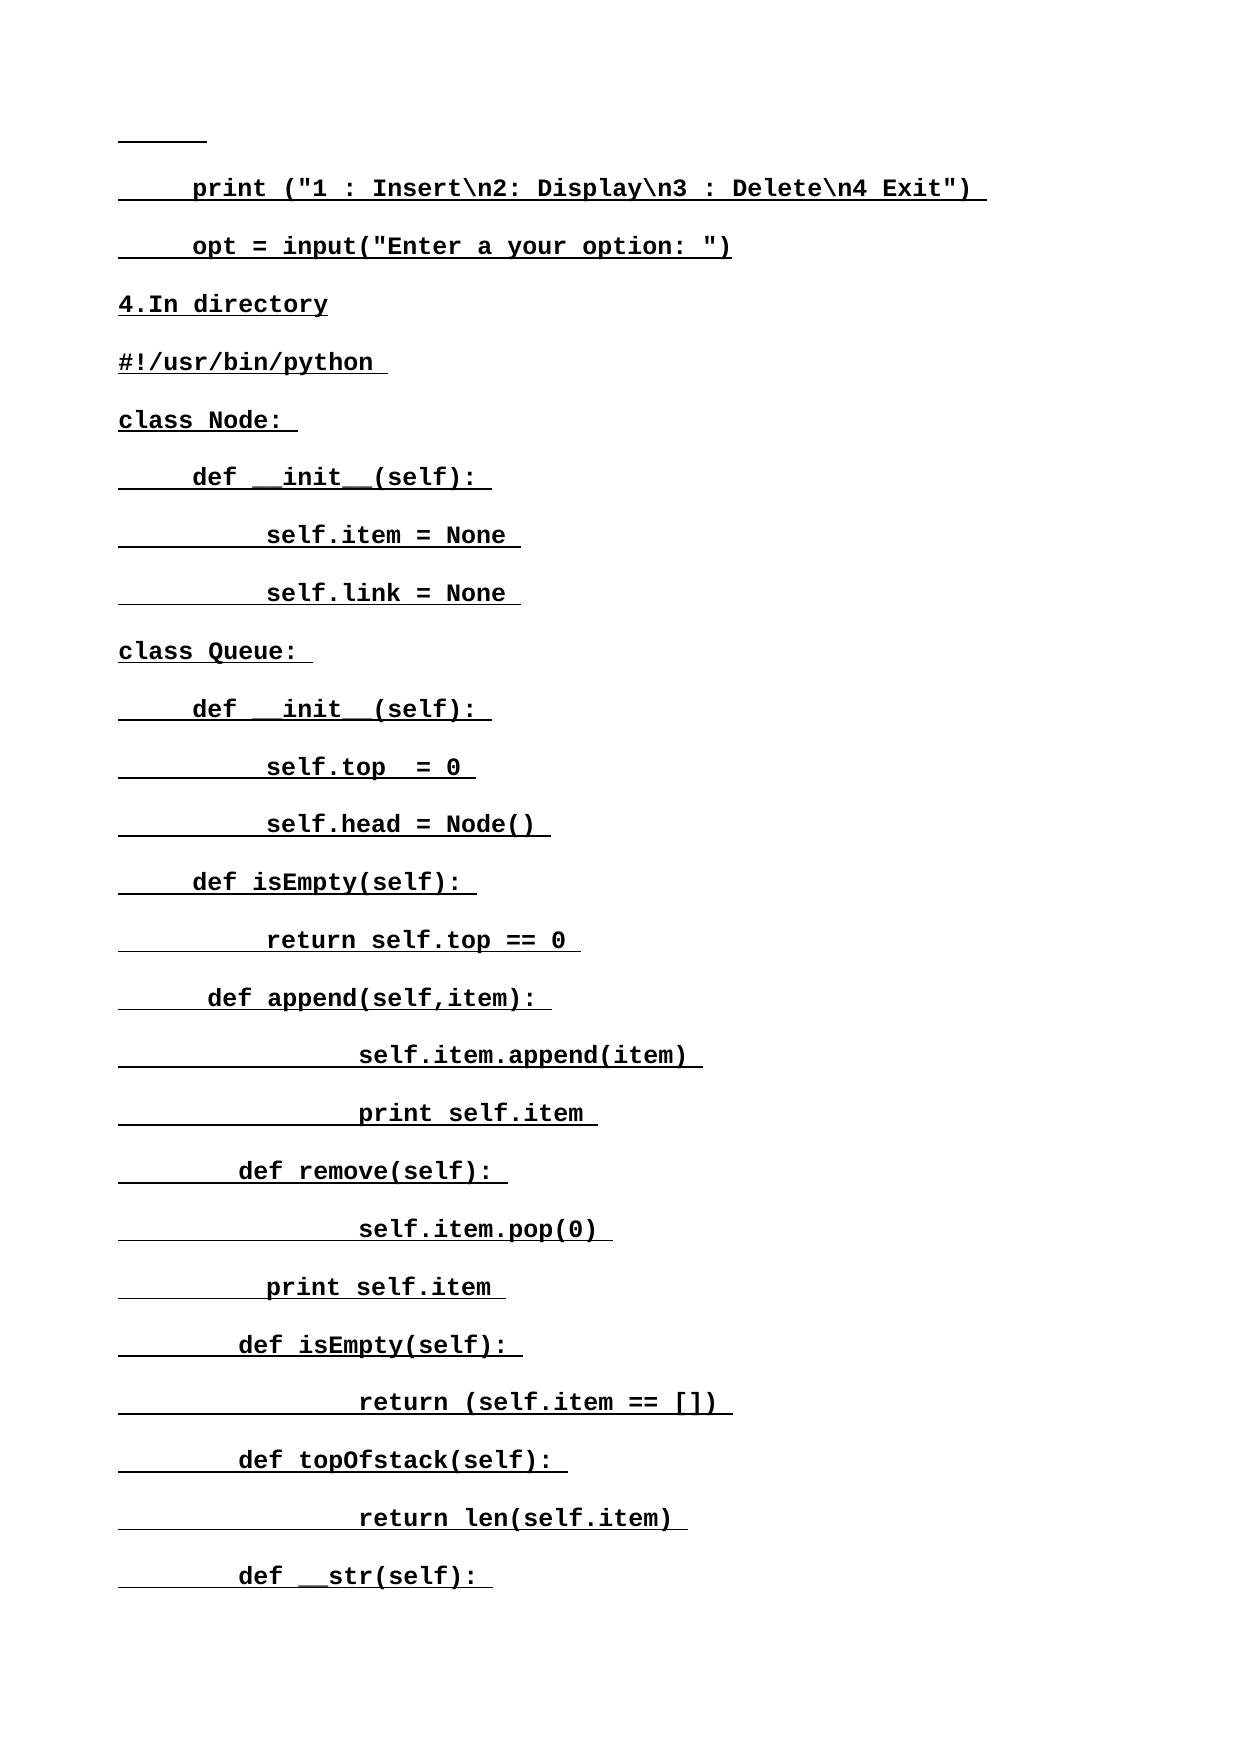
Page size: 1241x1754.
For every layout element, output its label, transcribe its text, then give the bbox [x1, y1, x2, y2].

text opt = input("Enter a your option: ") [118, 234, 1122, 262]
text def remove(self): [118, 1159, 1122, 1187]
text return self.top == 0 [118, 927, 1122, 956]
text self.top = 0 [118, 754, 1122, 782]
text self.head = Node() [118, 812, 1122, 840]
text class Queue: [118, 638, 1122, 667]
text def __init__(self): [118, 465, 1122, 493]
text def __str(self): [118, 1563, 1122, 1592]
text def __init__(self): [118, 696, 1122, 724]
text def isEmpty(self): [118, 870, 1122, 898]
text #!/usr/bin/python [118, 349, 1122, 378]
text self.item.pop(0) [118, 1217, 1122, 1245]
text return len(self.item) [118, 1506, 1122, 1534]
text class Node: [118, 407, 1122, 436]
text print self.item [118, 1101, 1122, 1129]
text self.link = None [118, 581, 1122, 609]
text print ("1 : Insert\n2: Display\n3 : Delete\n4 Exit") [118, 176, 1122, 204]
text def topOfstack(self): [118, 1448, 1122, 1476]
text return (self.item == []) [118, 1390, 1122, 1418]
text def append(self,item): [118, 985, 1122, 1014]
text def isEmpty(self): [118, 1332, 1122, 1361]
text print self.item [118, 1274, 1122, 1303]
text self.item.append(item) [118, 1043, 1122, 1071]
text self.item = None [118, 523, 1122, 551]
text 4.In directory [118, 292, 1122, 320]
